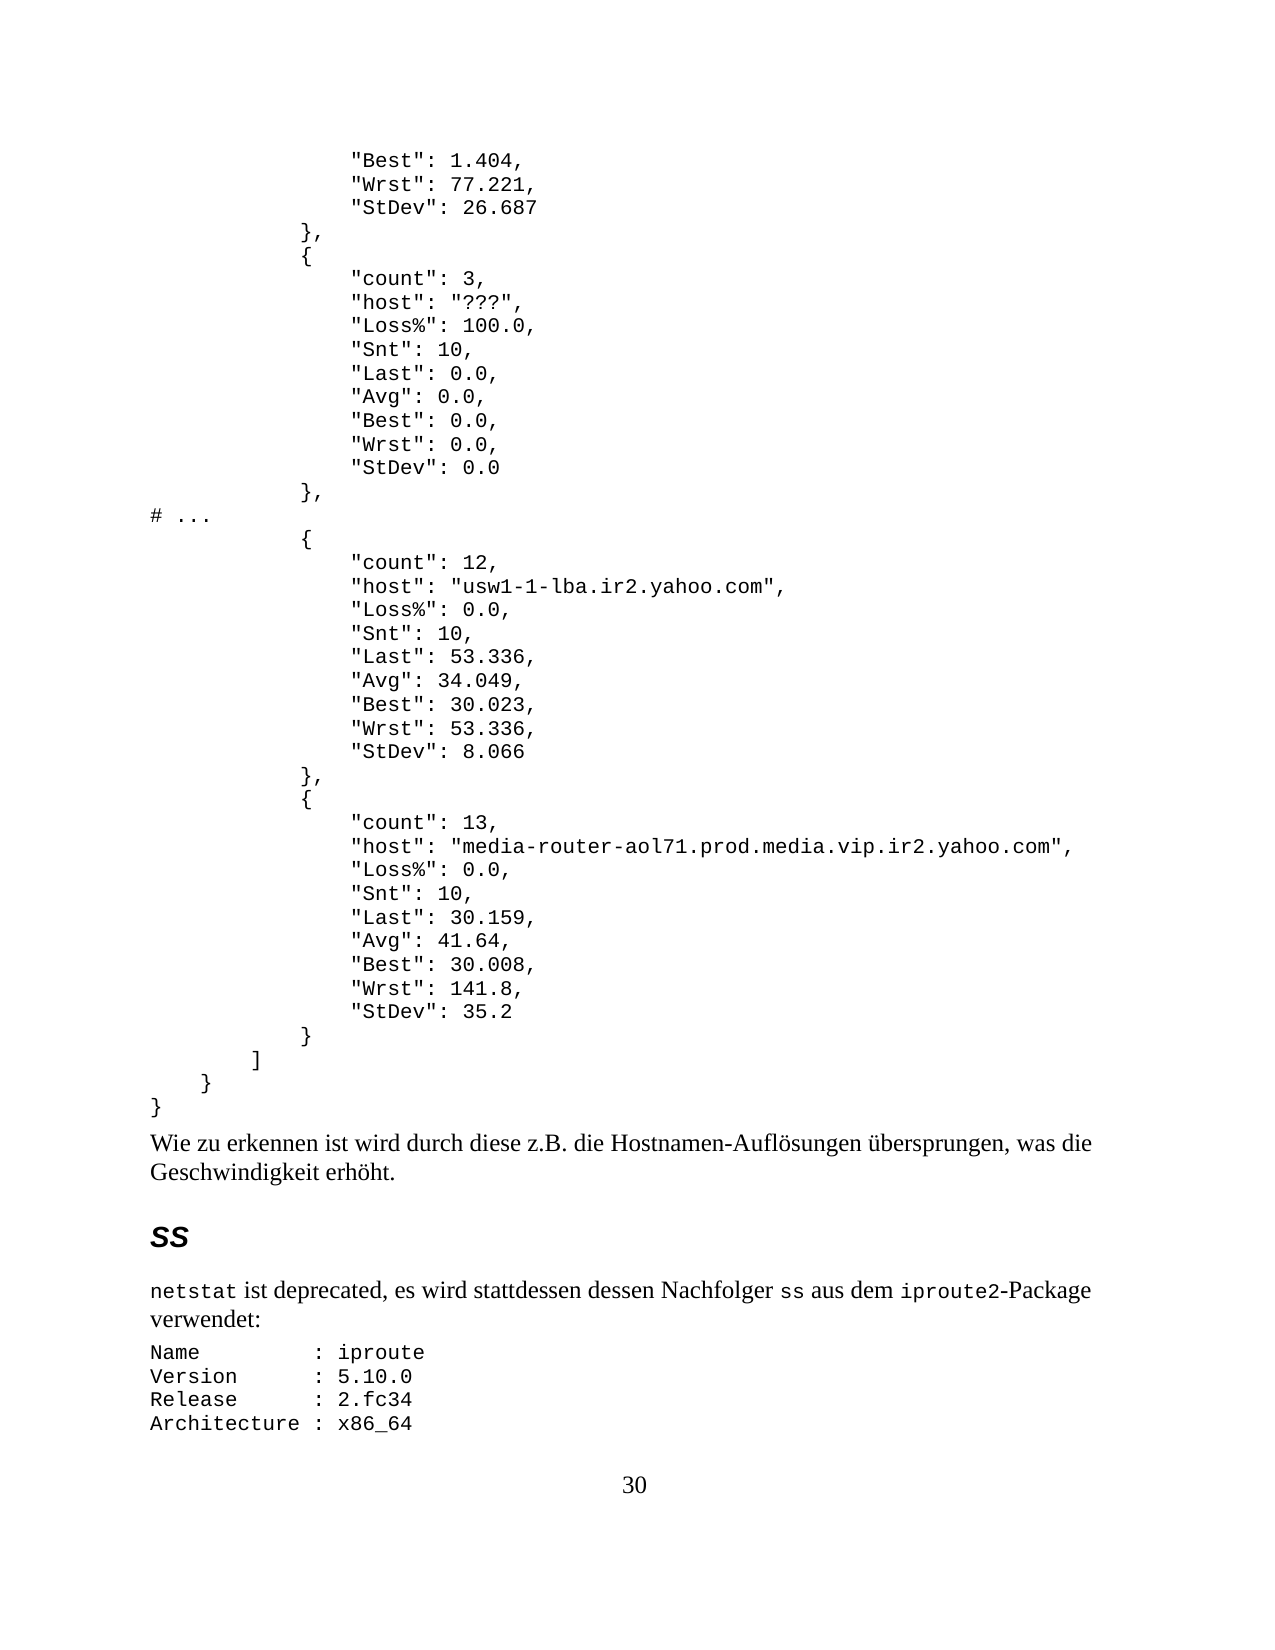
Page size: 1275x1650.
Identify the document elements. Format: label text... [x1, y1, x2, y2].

text "host": "media-router-aol71.prod.media.vip.ir2.yahoo.com", [150, 836, 1125, 859]
text { [150, 244, 1125, 268]
text } [150, 1096, 1125, 1119]
text Version : 5.10.0 [150, 1366, 1125, 1389]
text "Last": 30.159, [150, 907, 1125, 930]
text "Snt": 10, [150, 883, 1125, 907]
text "Wrst": 53.336, [150, 717, 1125, 741]
text "count": 13, [150, 812, 1125, 836]
text { [150, 528, 1125, 552]
text "Last": 0.0, [150, 363, 1125, 386]
text { [150, 788, 1125, 812]
text "Best": 0.0, [150, 410, 1125, 434]
text "StDev": 0.0 [150, 457, 1125, 481]
text Architecture : x86_64 [150, 1413, 1125, 1437]
text Name : iproute [150, 1342, 1125, 1366]
text Wie zu erkennen ist wird durch diese z.B. die Hostnamen-Auflösungen übersprungen, was die Geschwindigkeit erhöht. [150, 1128, 1125, 1186]
text } [150, 1072, 1125, 1096]
text "Avg": 34.049, [150, 670, 1125, 694]
text "Loss%": 0.0, [150, 599, 1125, 623]
text Release : 2.fc34 [150, 1389, 1125, 1413]
text "Wrst": 77.221, [150, 174, 1125, 197]
text "Best": 1.404, [150, 150, 1125, 174]
subtitle SS [150, 1220, 1125, 1253]
text "count": 12, [150, 552, 1125, 576]
text "Wrst": 141.8, [150, 978, 1125, 1001]
text }, [150, 765, 1125, 788]
text "StDev": 8.066 [150, 741, 1125, 765]
text "Loss%": 0.0, [150, 859, 1125, 883]
text "StDev": 26.687 [150, 197, 1125, 221]
text "host": "???", [150, 292, 1125, 316]
text # ... [150, 505, 1125, 528]
text } [150, 1025, 1125, 1048]
text "Avg": 0.0, [150, 386, 1125, 410]
text "Last": 53.336, [150, 647, 1125, 670]
text "host": "usw1-1-lba.ir2.yahoo.com", [150, 576, 1125, 599]
text "Wrst": 0.0, [150, 434, 1125, 457]
text ] [150, 1048, 1125, 1072]
text "Snt": 10, [150, 623, 1125, 647]
text "Snt": 10, [150, 339, 1125, 363]
text netstat ist deprecated, es wird stattdessen dessen Nachfolger ss aus dem iproute2-Package verwendet: [150, 1275, 1125, 1333]
text "Loss%": 100.0, [150, 316, 1125, 339]
text }, [150, 221, 1125, 244]
text "count": 3, [150, 268, 1125, 292]
text }, [150, 481, 1125, 505]
text "StDev": 35.2 [150, 1001, 1125, 1025]
text "Avg": 41.64, [150, 930, 1125, 954]
text "Best": 30.008, [150, 954, 1125, 978]
text "Best": 30.023, [150, 694, 1125, 717]
